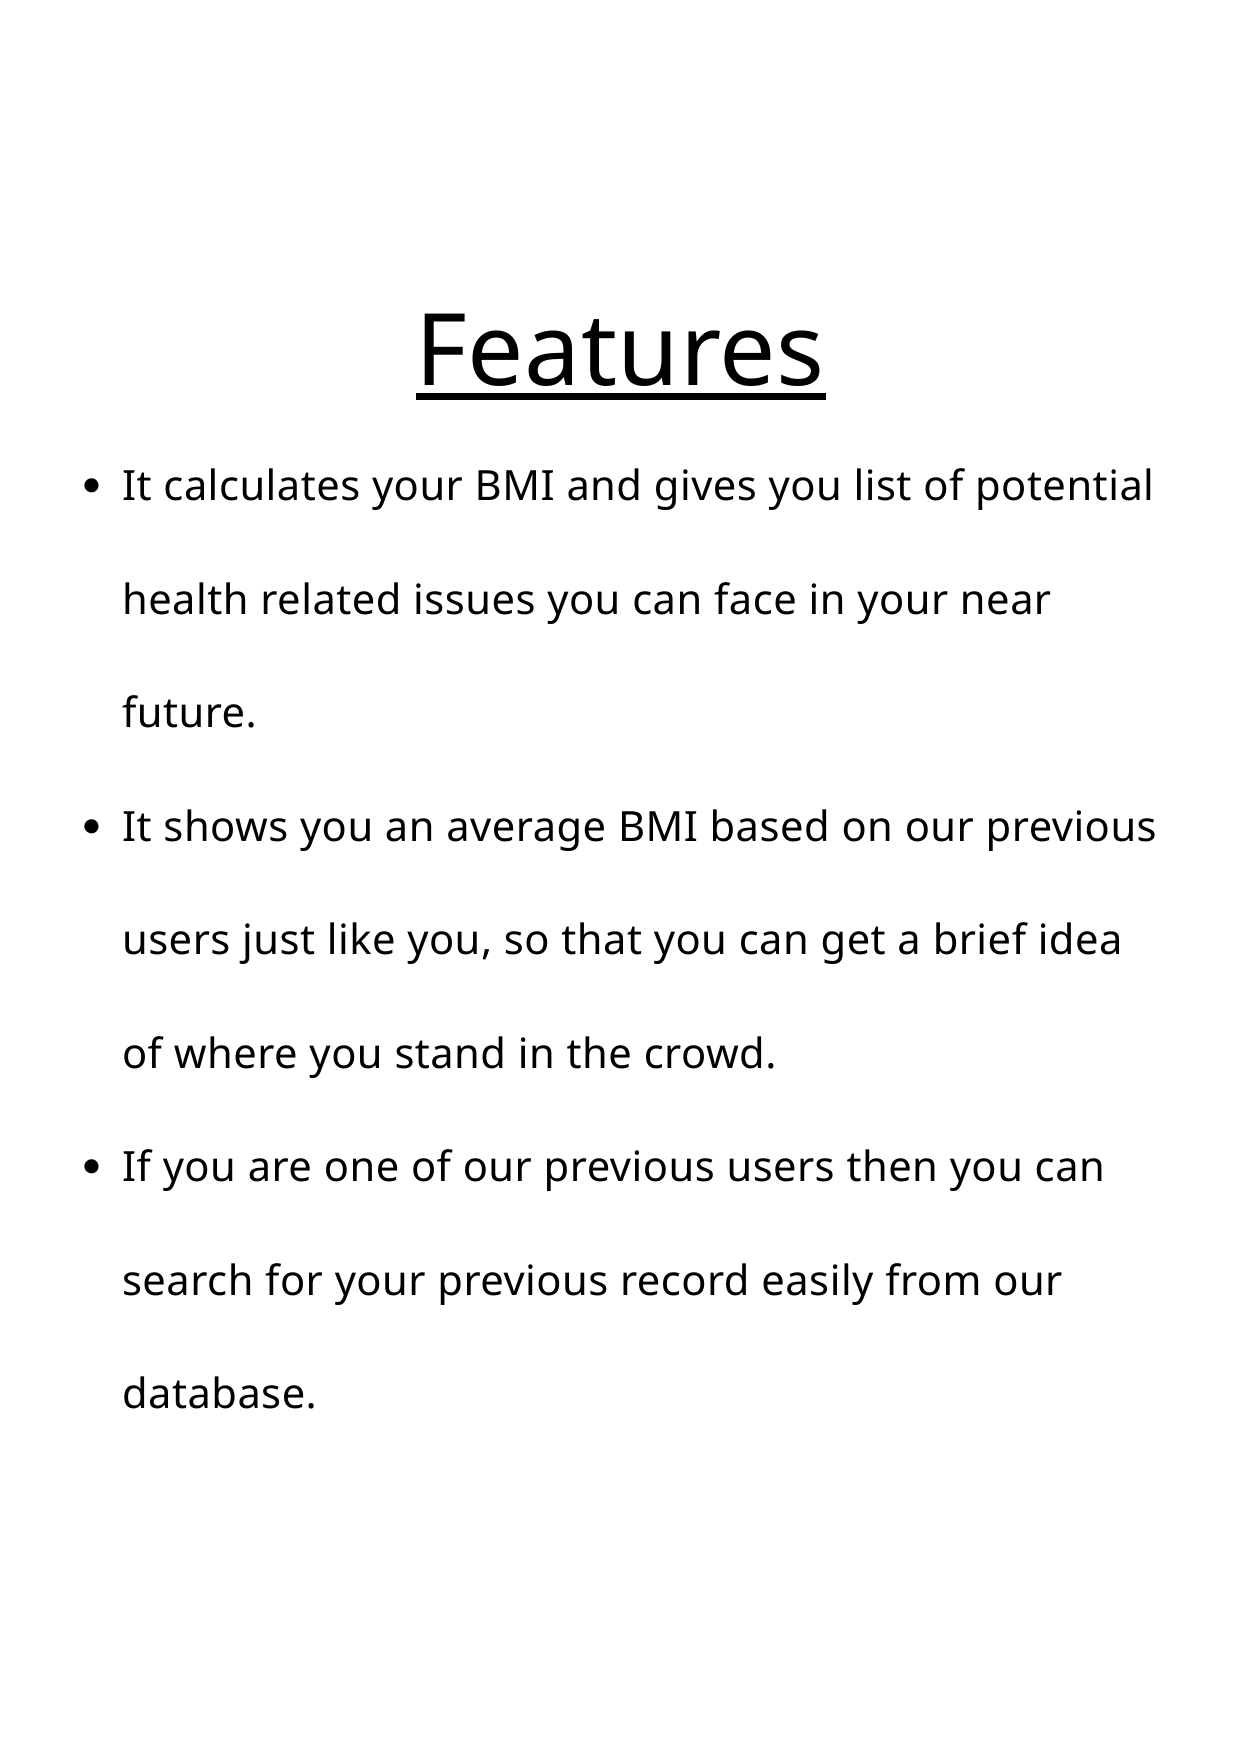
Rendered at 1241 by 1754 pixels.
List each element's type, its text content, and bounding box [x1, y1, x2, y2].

list It calculates your BMI and gives you list of potential health related issues you can face in your near future. [84, 456, 1165, 740]
list It shows you an average BMI based on our previous users just like you, so that you can get a brief idea of where you stand in the crowd. [84, 797, 1165, 1081]
text Features [75, 278, 1165, 415]
list If you are one of our previous users then you can search for your previous record easily from our database. [84, 1137, 1165, 1421]
